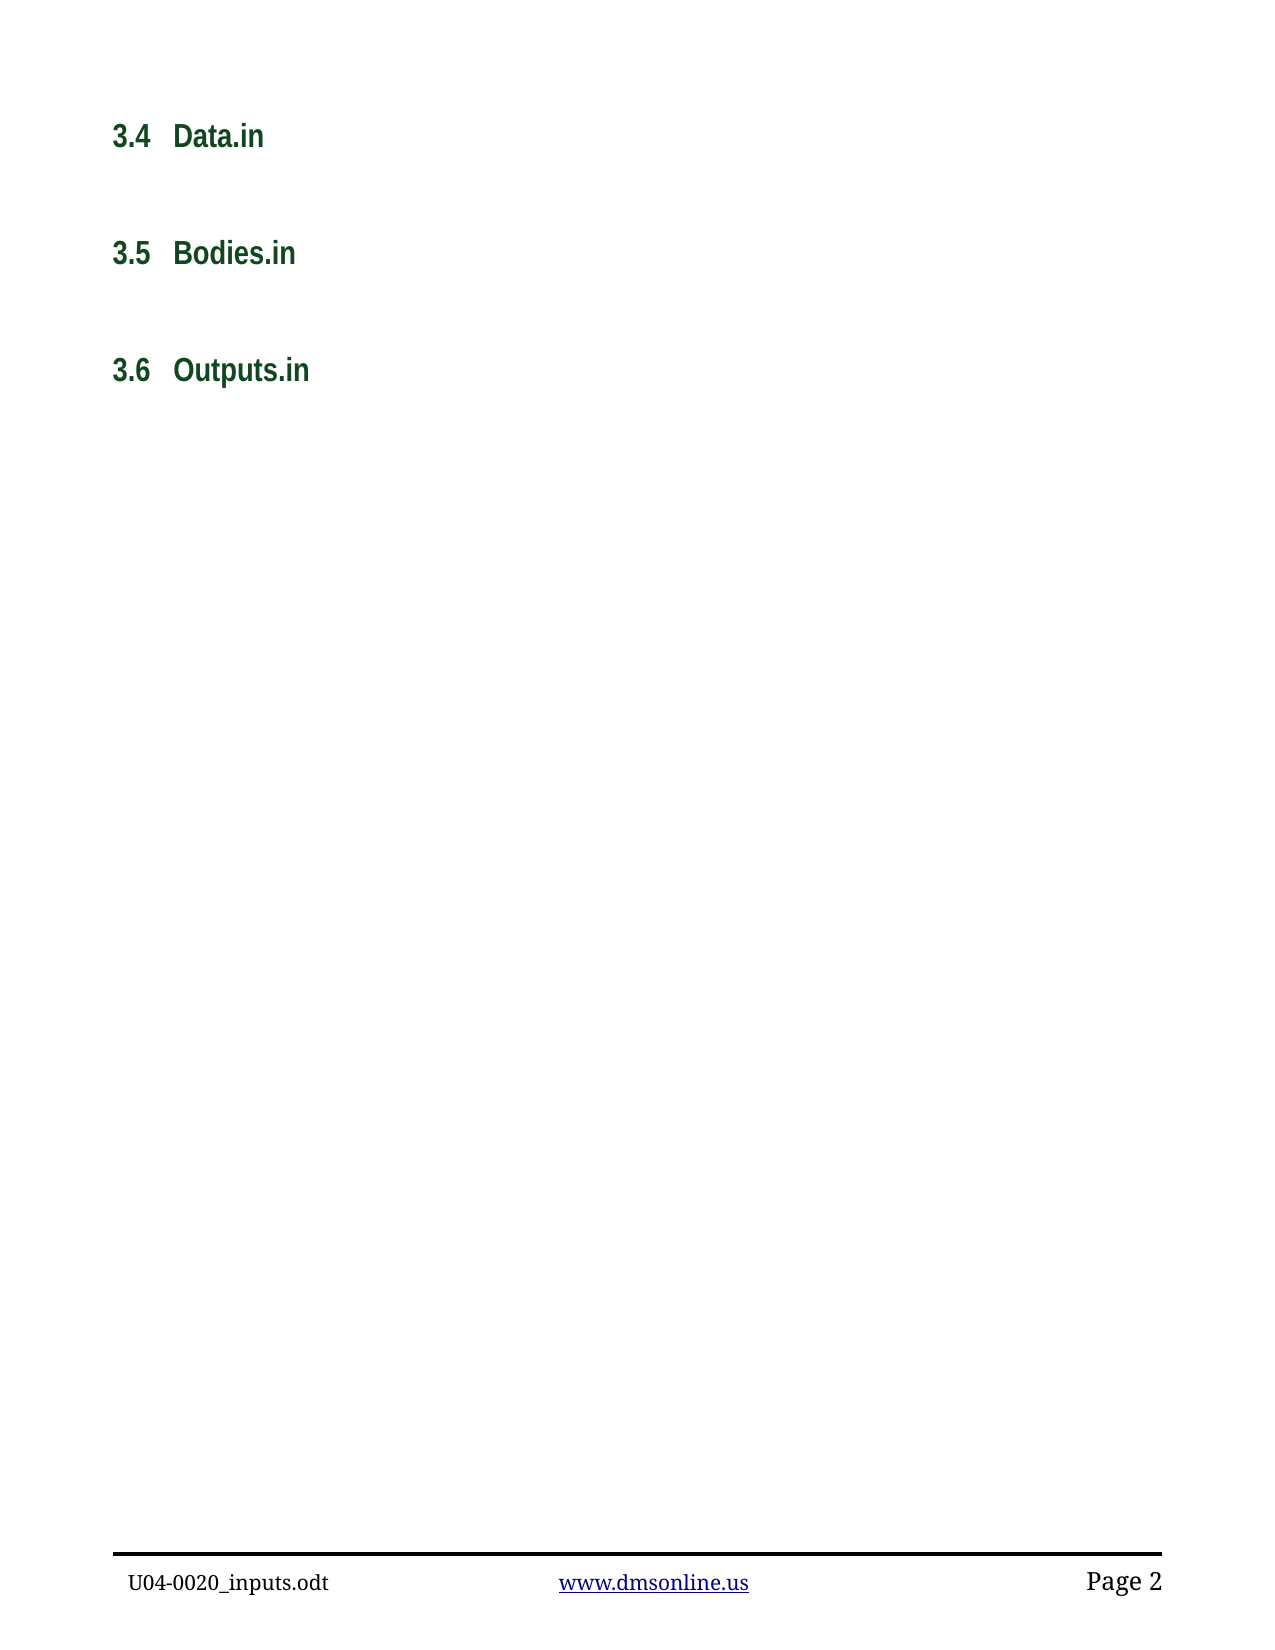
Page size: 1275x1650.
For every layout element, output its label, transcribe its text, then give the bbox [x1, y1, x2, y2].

subtitle Data.in [112, 117, 1162, 155]
subtitle Outputs.in [112, 350, 1162, 388]
subtitle Bodies.in [112, 233, 1162, 272]
